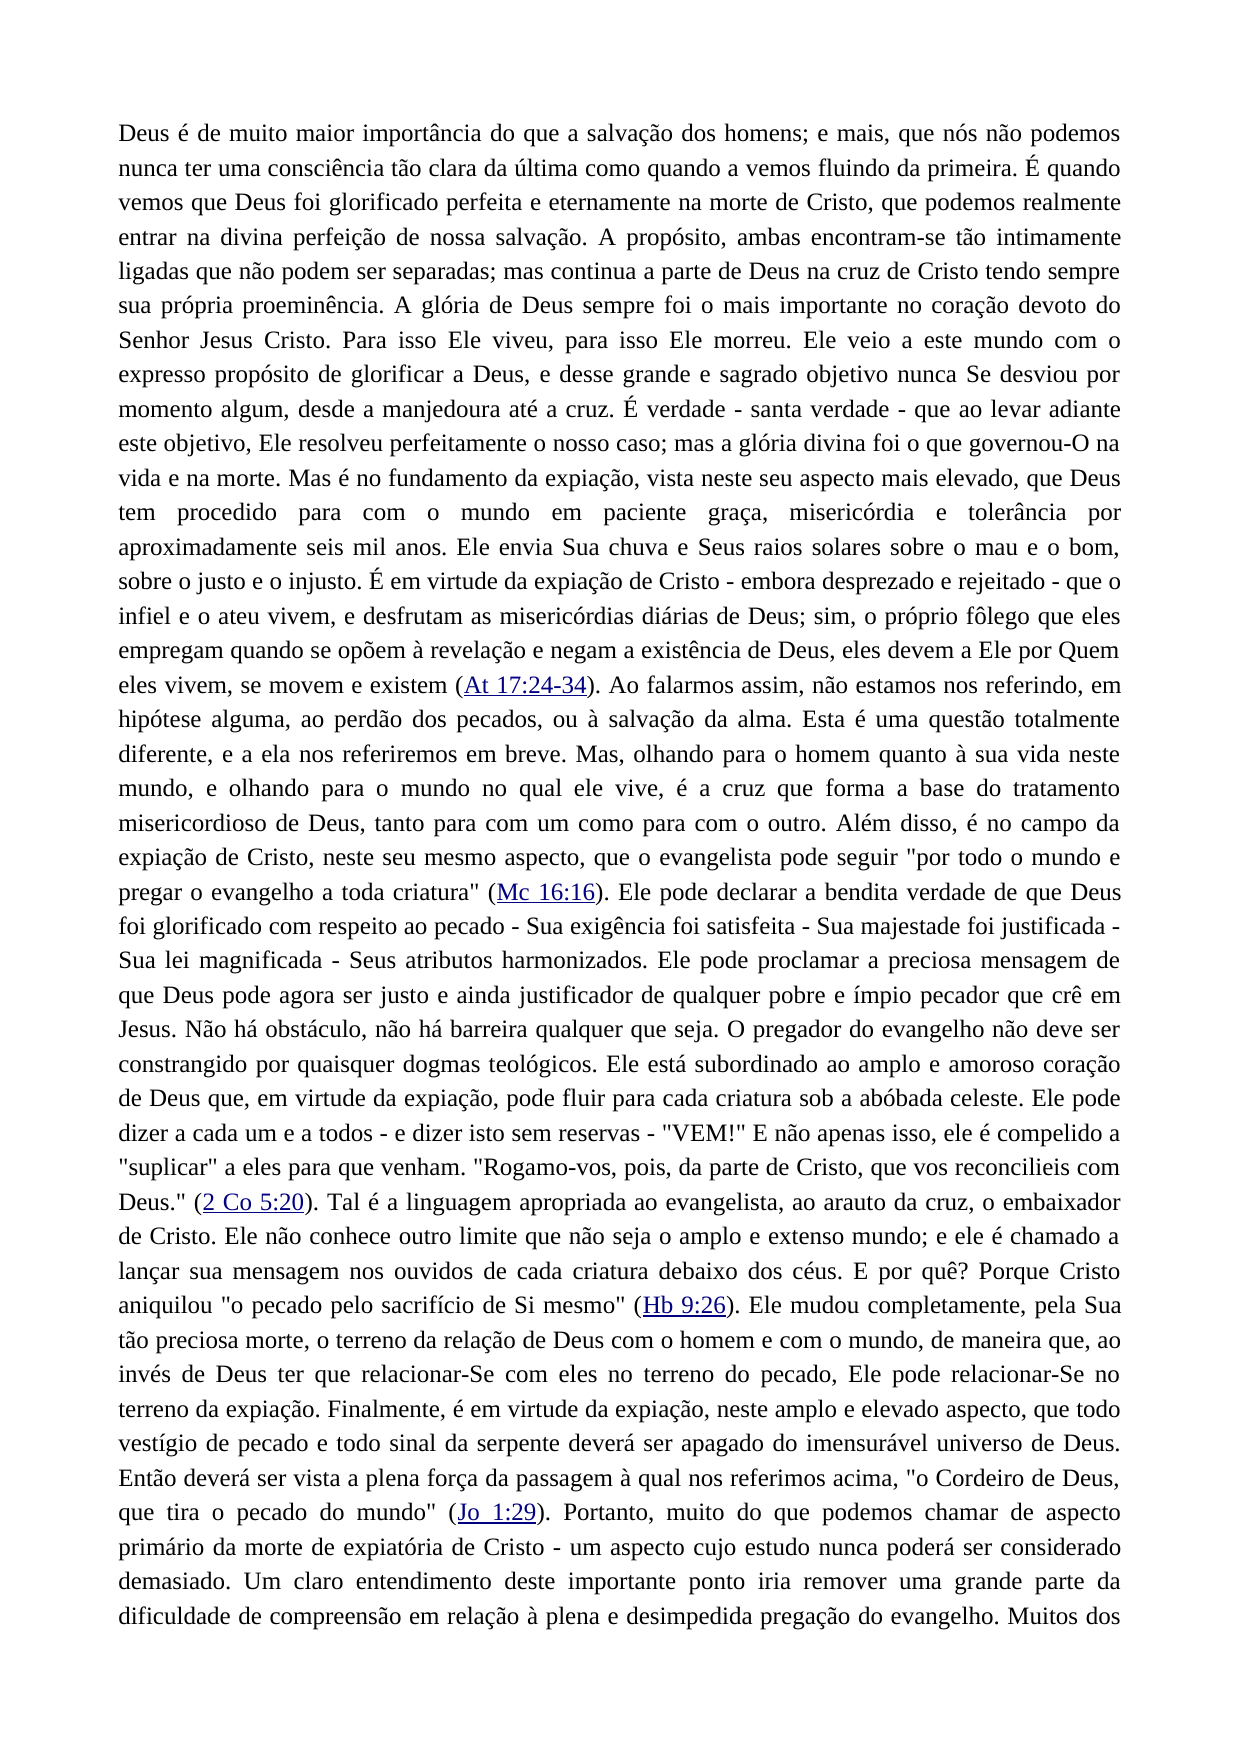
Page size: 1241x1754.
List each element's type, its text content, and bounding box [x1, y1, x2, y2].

text Deus é de muito maior importância do que a salvação dos homens; e mais, que nós não podemos nunca ter uma consciência tão clara da última como quando a vemos fluindo da primeira. É quando vemos que Deus foi glorificado perfeita e eternamente na morte de Cristo, que podemos realmente entrar na divina perfeição de nossa salvação. A propósito, ambas encontram-se tão intimamente ligadas que não podem ser separadas; mas continua a parte de Deus na cruz de Cristo tendo sempre sua própria proeminência. A glória de Deus sempre foi o mais importante no coração devoto do Senhor Jesus Cristo. Para isso Ele viveu, para isso Ele morreu. Ele veio a este mundo com o expresso propósito de glorificar a Deus, e desse grande e sagrado objetivo nunca Se desviou por momento algum, desde a manjedoura até a cruz. É verdade - santa verdade - que ao levar adiante este objetivo, Ele resolveu perfeitamente o nosso caso; mas a glória divina foi o que governou-O na vida e na morte. Mas é no fundamento da expiação, vista neste seu aspecto mais elevado, que Deus tem procedido para com o mundo em paciente graça, misericórdia e tolerância por aproximadamente seis mil anos. Ele envia Sua chuva e Seus raios solares sobre o mau e o bom, sobre o justo e o injusto. É em virtude da expiação de Cristo - embora desprezado e rejeitado - que o infiel e o ateu vivem, e desfrutam as misericórdias diárias de Deus; sim, o próprio fôlego que eles empregam quando se opõem à revelação e negam a existência de Deus, eles devem a Ele por Quem eles vivem, se movem e existem (At 17:24-34). Ao falarmos assim, não estamos nos referindo, em hipótese alguma, ao perdão dos pecados, ou à salvação da alma. Esta é uma questão totalmente diferente, e a ela nos referiremos em breve. Mas, olhando para o homem quanto à sua vida neste mundo, e olhando para o mundo no qual ele vive, é a cruz que forma a base do tratamento misericordioso de Deus, tanto para com um como para com o outro. Além disso, é no campo da expiação de Cristo, neste seu mesmo aspecto, que o evangelista pode seguir "por todo o mundo e pregar o evangelho a toda criatura" (Mc 16:16). Ele pode declarar a bendita verdade de que Deus foi glorificado com respeito ao pecado - Sua exigência foi satisfeita - Sua majestade foi justificada - Sua lei magnificada - Seus atributos harmonizados. Ele pode proclamar a preciosa mensagem de que Deus pode agora ser justo e ainda justificador de qualquer pobre e ímpio pecador que crê em Jesus. Não há obstáculo, não há barreira qualquer que seja. O pregador do evangelho não deve ser constrangido por quaisquer dogmas teológicos. Ele está subordinado ao amplo e amoroso coração de Deus que, em virtude da expiação, pode fluir para cada criatura sob a abóbada celeste. Ele pode dizer a cada um e a todos - e dizer isto sem reservas - "VEM!" E não apenas isso, ele é compelido a "suplicar" a eles para que venham. "Rogamo-vos, pois, da parte de Cristo, que vos reconcilieis com Deus." (2 Co 5:20). Tal é a linguagem apropriada ao evangelista, ao arauto da cruz, o embaixador de Cristo. Ele não conhece outro limite que não seja o amplo e extenso mundo; e ele é chamado a lançar sua mensagem nos ouvidos de cada criatura debaixo dos céus. E por quê? Porque Cristo aniquilou "o pecado pelo sacrifício de Si mesmo" (Hb 9:26). Ele mudou completamente, pela Sua tão preciosa morte, o terreno da relação de Deus com o homem e com o mundo, de maneira que, ao invés de Deus ter que relacionar-Se com eles no terreno do pecado, Ele pode relacionar-Se no terreno da expiação. Finalmente, é em virtude da expiação, neste amplo e elevado aspecto, que todo vestígio de pecado e todo sinal da serpente deverá ser apagado do imensurável universo de Deus. Então deverá ser vista a plena força da passagem à qual nos referimos acima, "o Cordeiro de Deus, que tira o pecado do mundo" (Jo 1:29). Portanto, muito do que podemos chamar de aspecto primário da morte de expiatória de Cristo - um aspecto cujo estudo nunca poderá ser considerado demasiado. Um claro entendimento deste importante ponto iria remover uma grande parte da dificuldade de compreensão em relação à plena e desimpedida pregação do evangelho. Muitos dos [118, 118, 1122, 1629]
